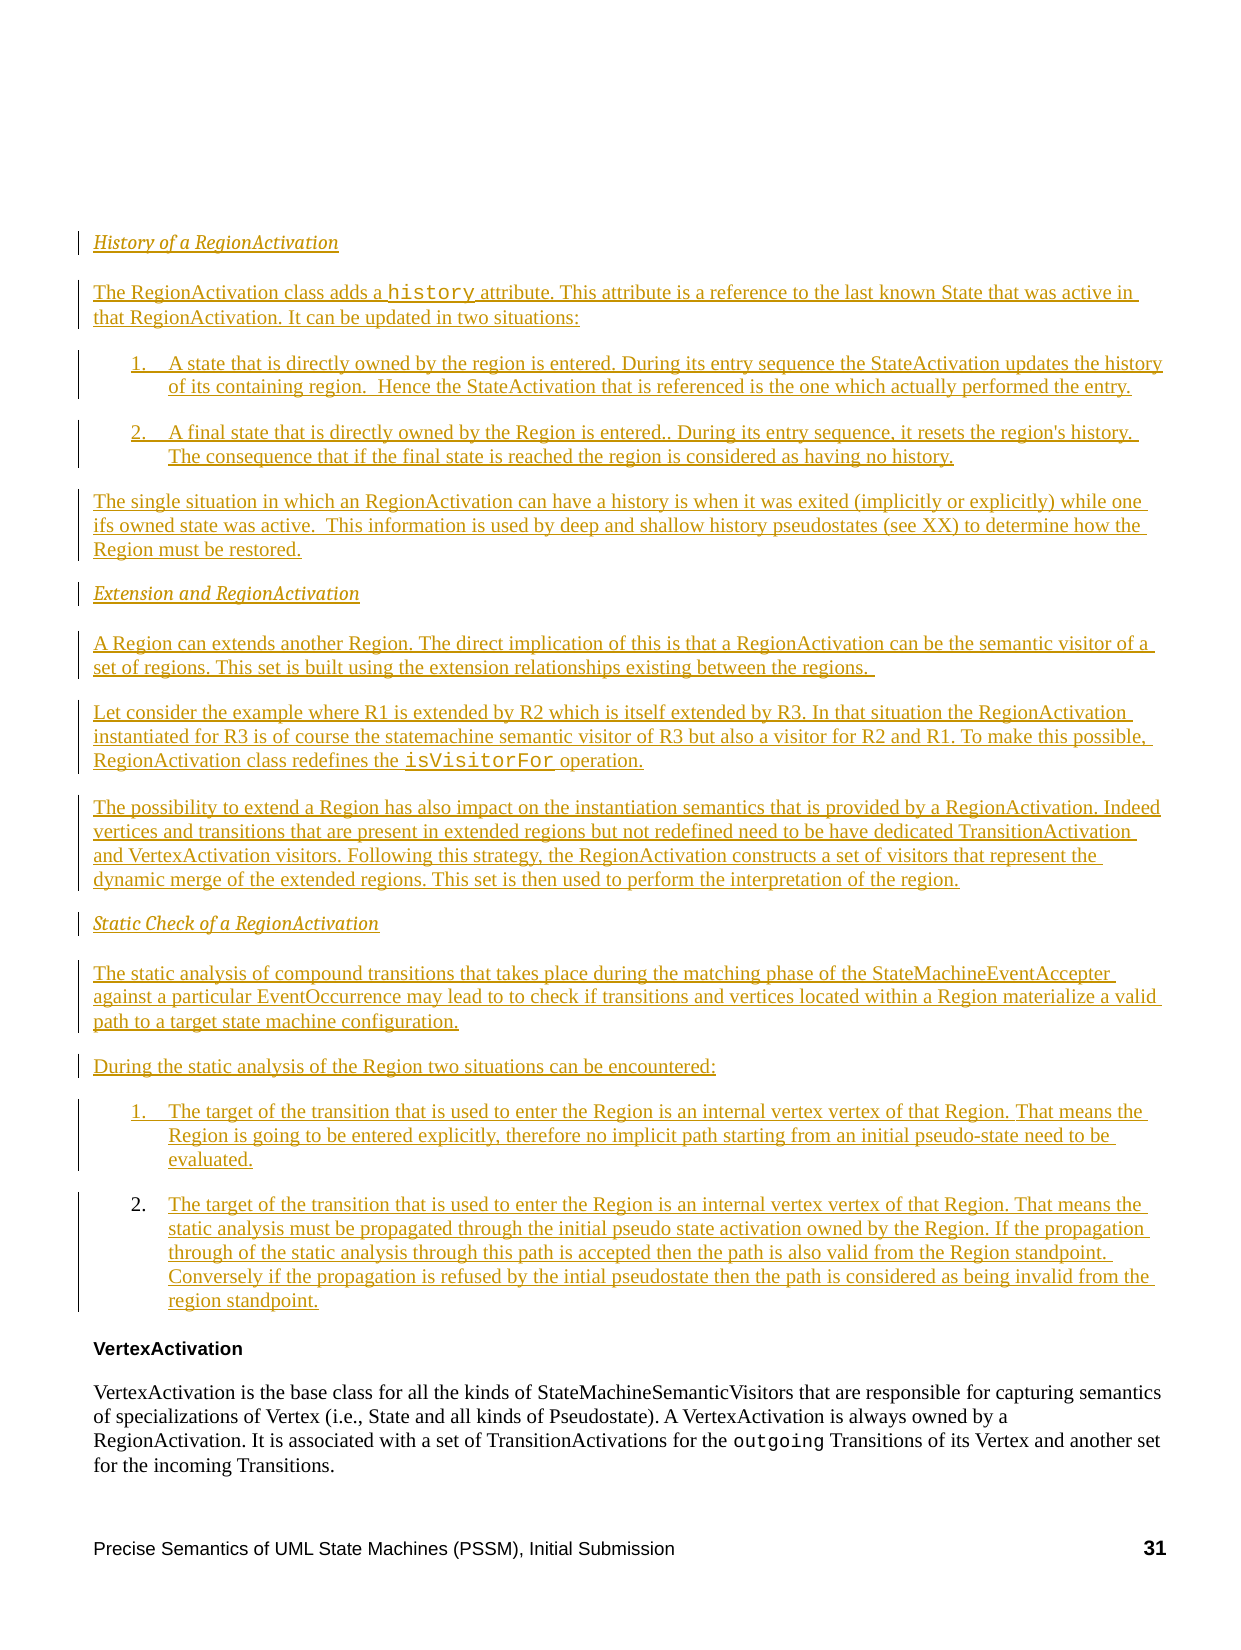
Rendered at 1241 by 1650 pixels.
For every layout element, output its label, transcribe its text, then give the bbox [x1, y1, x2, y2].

text During the static analysis of the Region two situations can be encountered: [93, 1054, 1164, 1078]
text Let consider the example where R1 is extended by R2 which is itself extended by R3. In that situation the RegionActivation instantiated for R3 is of course the statemachine semantic visitor of R3 but also a visitor for R2 and R1. To make this possible, RegionActivation class redefines the isVisitorFor operation. [93, 700, 1164, 773]
subtitle Extension and RegionActivation [93, 582, 1164, 606]
subtitle Static Check of a RegionActivation [93, 912, 1164, 936]
text The possibility to extend a Region has also impact on the instantiation semantics that is provided by a RegionActivation. Indeed vertices and transitions that are present in extended regions but not redefined need to be have dedicated TransitionActivation and VertexActivation visitors. Following this strategy, the RegionActivation constructs a set of visitors that represent the dynamic merge of the extended regions. This set is then used to perform the interpretation of the region. [93, 794, 1164, 891]
list The target of the transition that is used to enter the Region is an internal vertex vertex of that Region. That means the Region is going to be entered explicitly, therefore no implicit path starting from an initial pseudo-state need to be evaluated. [131, 1099, 1164, 1171]
list A state that is directly owned by the region is entered. During its entry sequence the StateActivation updates the history of its containing region. Hence the StateActivation that is referenced is the one which actually performed the entry. [131, 350, 1164, 398]
text The single situation in which an RegionActivation can have a history is when it was exited (implicitly or explicitly) while one ifs owned state was active. This information is used by deep and shallow history pseudostates (see XX) to determine how the Region must be restored. [93, 489, 1164, 561]
subtitle VertexActivation [93, 1337, 1164, 1359]
list The target of the transition that is used to enter the Region is an internal vertex vertex of that Region. That means the static analysis must be propagated through the initial pseudo state activation owned by the Region. If the propagation through of the static analysis through this path is accepted then the path is also valid from the Region standpoint. Conversely if the propagation is refused by the intial pseudostate then the path is considered as being invalid from the region standpoint. [131, 1192, 1164, 1312]
text The static analysis of compound transitions that takes place during the matching phase of the StateMachineEventAccepter against a particular EventOccurrence may lead to to check if transitions and vertices located within a Region materialize a valid path to a target state machine configuration. [93, 960, 1164, 1033]
text A Region can extends another Region. The direct implication of this is that a RegionActivation can be the semantic visitor of a set of regions. This set is built using the extension relationships existing between the regions. [93, 631, 1164, 679]
text VertexActivation is the base class for all the kinds of StateMachineSemanticVisitors that are responsible for capturing semantics of specializations of Vertex (i.e., State and all kinds of Pseudostate). A VertexActivation is always owned by a RegionActivation. It is associated with a set of TransitionActivations for the outgoing Transitions of its Vertex and another set for the incoming Transitions. [93, 1380, 1164, 1477]
text The RegionActivation class adds a history attribute. This attribute is a reference to the last known State that was active in that RegionActivation. It can be updated in two situations: [93, 279, 1164, 329]
subtitle History of a RegionActivation [93, 231, 1164, 255]
list A final state that is directly owned by the Region is entered.. During its entry sequence, it resets the region's history. The consequence that if the final state is reached the region is considered as having no history. [131, 419, 1164, 468]
